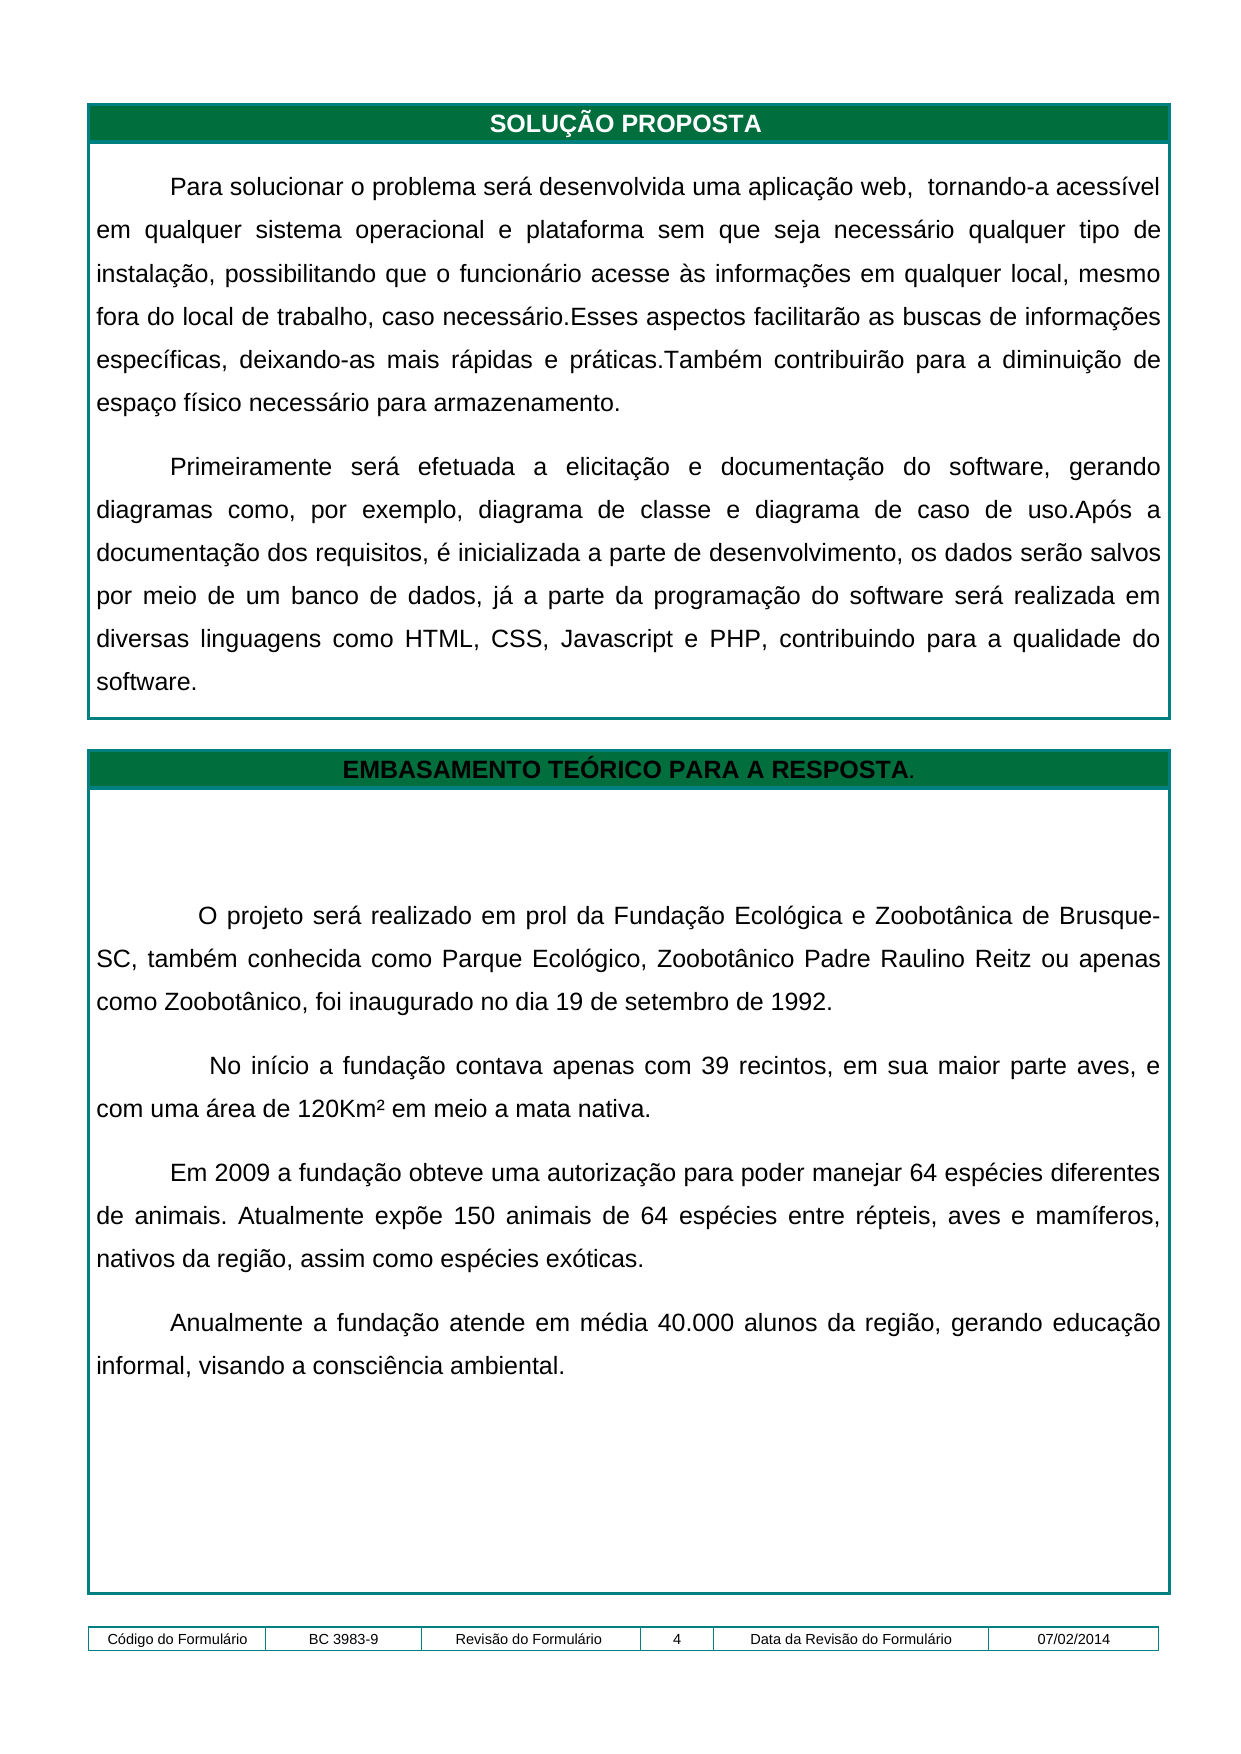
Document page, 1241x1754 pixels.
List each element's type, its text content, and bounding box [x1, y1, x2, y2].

table_cell Para solucionar o problema será desenvolvida uma aplicação web, tornando-a acessível em qualquer sistema operacional e plataforma sem que seja necessário qualquer tipo de instalação, possibilitando que o funcionário acesse às informações em qualquer local, mesmo fora do local de trabalho, caso necessário.Esses aspectos facilitarão as buscas de informações específicas, deixando-as mais rápidas e práticas.Também contribuirão para a diminuição de espaço físico necessário para armazenamento. Primeiramente será efetuada a elicitação e documentação do software, gerando diagramas como, por exemplo, diagrama de classe e diagrama de caso de uso.Após a documentação dos requisitos, é inicializada a parte de desenvolvimento, os dados serão salvos por meio de um banco de dados, já a parte da programação do software será realizada em diversas linguagens como HTML, CSS, Javascript e PHP, contribuindo para a qualidade do software. [90, 144, 1168, 717]
table_header SOLUÇÃO PROPOSTA [90, 106, 1168, 140]
table_cell O projeto será realizado em prol da Fundação Ecológica e Zoobotânica de Brusque-SC, também conhecida como Parque Ecológico, Zoobotânico Padre Raulino Reitz ou apenas como Zoobotânico, foi inaugurado no dia 19 de setembro de 1992. No início a fundação contava apenas com 39 recintos, em sua maior parte aves, e com uma área de 120Km² em meio a mata nativa. Em 2009 a fundação obteve uma autorização para poder manejar 64 espécies diferentes de animais. Atualmente expõe 150 animais de 64 espécies entre répteis, aves e mamíferos, nativos da região, assim como espécies exóticas. Anualmente a fundação atende em média 40.000 alunos da região, gerando educação informal, visando a consciência ambiental. Fonte:http://www.radiocidadeam.com.br/noticias/novidades-no-zoobotanico-em-setembro.html, Acesso em: 27/03/2014 Mesmo com essa magnitude, a fundação não possui nenhum tipo de software(programa de computador) para auxiliar em seu plano de manejo, e essa foi a motivação para o desenvolvimento do projeto. O primeiro passo que deve ser dado em um projeto de software é a elicitação, pois, como diz Aramos,2009 “Cabe à elicitação a tarefa de identificar os fatos que compõem os requisitos do Sistema, de forma a prover o mais correto e mais completo entendimento do que é demandado daquele software”.Ou seja,é o pontapé inicial.A partir da fase de elicitação é que será definido o que terá que ser desenvolvido para suprir as necessidades do cliente, sem ela é muito difícil produzir um software que atenda as necessidades do cliente.Existem várias técnicas de fazer a elicitação de um projeto, tais como: Entrevista, Leitura de documentos, questionários, análise de protocolos, entre outras. A técnica escolhida para extrair dados do cliente, ou seja, do parque Zoobotânico foi a pesquisa de campo.Nessa técnica o analista vai até o local onde será implantado o software a fim de entender como funciona o negócio, identificando os problemas existentes. Para auxiliar na análise de requisitos foram utilizados dois diagramas da UML, o diagrama de caso de uso e o diagrama de classe.UML significa Unified Modeling Language ou linguagem de modelagem unificada.Ou seja, tem como objetivo estabelecer um linguagem padrão(unificada) de modelagem de dados para que qualquer desenvolvedor, seja ele de qualquer linguagem, consiga visualizar e interpretar qualquer diagrama UML e assim entender o projeto. A modelagem de dados feita pelos diagramas UML é essencial para se fazer uma elicitação de qualidade e garantir o entendimento de todos os participantes do projeto, como afirma Rosa, 2014: “Modelagem de software é a atividade de construir modelos que expliquem as características ou o comportamento de um software ou de um sistema de software. Na construção do software os modelos podem ser usados na identificação das características e funcionalidades que o software deverá prover (análise de requisitos), e no planejamento de sua construção. Frequentemente a modelagem de software usa algum tipo de notação gráfica e são apoiados pelo uso de ferramentas”. Os diagramas UML são recursos muito utilizados em processos de desenvolvimento de software tradicionais, como o RUP(Rational Unified Process).O primeiro utilizado no projeto do Zoobotânico foi o diagrama de caso de uso.Esse diagrama descreve as funcionalidades de um programa narrando o que cada ator (usuário do sistema) poderá fazer no programa.Os atores são representados por bonecos e os casos de uso por elipses. A seguir está o diagrama de casos de uso que resume basicamente o funcionamento do software.Existirão três tipos de usuários com diferentes permissões: o Administrador, o veterinário e o Técnico.Conforme ilustrado abaixo, o administrador está no topo da hierarquia, portanto assume todas as funções dos demais usuários além de poder executar as funções restritas a ele, que no caso são voltadas ao gerenciamento dos demais usuários, recintos e exclusão de informações.O administrador será o único que poderá cadastrar e editar recintos, cadastrar e editar outros usuários como também tem a permissão de excluir um animal e uma espécie.Já o Veterinário pode fazer tudo o que um técnico(funcionário comum) pode fazer, distinguindo -se apenas pelo fato de que ele pode editar o histórico clínico de um animal.Resta ao técnico efetuar o cadastro e edição de espécies e animais, buscar(listar) animais, espécies, recintos e histórico veterinário. Fonte: Elaborado pelos autores. O segundo diagrama utilizado foi o diagrama de classes.Esse diagrama tem como principal objetivo fazer a especificação de um sistema orientado a objetos, sendo assim um dos mais utilizados na UML.Ele descreve da forma mais aproximada a estrutura do código de um programa, mostrando o conjunto de classes com seus atributos e métodos e o relacionamento entre as classes. Para entendê-lo melhor, deve-se ter uma noção de programação orientada a objetos(POO), que consiste em tentar assimilar os objetos do mundo real com o mundo digital.Na POO utiliza-se classes, que definem os atributos e métodos dos objetos.Por exemplo, existe uma classe Cachorro que possuí atributos como cor do pelo e cor dos olhos, como também métodos(ações) de latir e andar.Então cria-se um objeto com o nome de Rex e diz-se que Rex é do tipo Cachorro, a partir desse momento Rex(objeto) passa a ser uma instância da classe(Cachorro). Além disso, outras características da POO são a reutilização de código e a questão da organização dividindo o código em classes.Para auxiliar na programação orientada a objetos criou-se o seguinte diagrama de classes: Fonte: Elaborado pelos autores. Cada item esta representado por números em vermelho na imagem. Item 1- Animal: Nome da classe. Item 2- São os atributos que a classe 'Animal' ira possuir; '-' significa que é privada e não pode ser visualizado dentro da classe animal, seguido do nome do atributo e então o tipo de dado que ele receberá, podendo ser 'string' que são textos, 'char' apenas um caractere, 'DATE' uma data, 'INT' números inteiros e 'BLOB' qualquer tipo de dado. Item 3- São as funções da classe; '+' significa que a função é publica e pode ser chamada em qualquer outra parte do projeto, após isso vem o nome da função. 'Void' significa que a função não retorna valor binário, apenas executa a ação. Item 4- Relacionamento entre duas classes, no caso 'Animal' e 'Espécie'. O número um e a letra 'n' determinam que a classe 'Animal' esta ligada a uma única 'Espécie', já a classe 'Espécie' esta ligadas a tantos Animais quão necessário. Item 5- Relacionamento entre as classes 'Animal' e 'Recinto'. Um recinto pode conter vários animais, mas um animal só pode estar em um recinto. Item 6- Faz uma conexão entre as classes 'Animal' e 'infoVeterinario' com 'Observação' e 'Usuário'. Tal ligação faz com que um animal tenha ligação com apenar um 'infoVeterinario' mas com tantas observações quão o necessário, e também que cada uma dessas observações tenha apenas um usuário responsável por ela. Logo após a fase de elicitação, pode-se verificar a viabilidade do projeto e o desenvolvimento começa a ser planejado. Foi realizada uma pesquisa de campo no parque Zoobotânico a fim de identificar a real necessidade do mesmo.Dessa forma foi descoberto que a sua carência estava no plano de manejo dos animais, segundo o próprio gerente da fundação, Rodrigo De Souza. O plano de manejo é um documento que toda UC (Unidade de Conservação) deve ter, em no máximo 5 anos após a sua fundação, e deve ser elaborado os objetivos gerais pelas quais ela foi criada. Deve ser elaborado por meio de estudos de várias áreas como do meio físico, biológico e social. Ele estabelece as normas e restrições de ações e uso dos recursos naturais da UC. Muitas vezes determina o zoneamento, caracterizando cada uma de suas áreas e sua finalidade.Nesse caso, o plano de manejo será focado na área biológica, ou seja, como o animal deve ser manuseado. Outro objetivo da pesquisa de campo foi levantar os requisitos para a construção do software.Conversando com os stakeholders do projeto foi observado que, no programa será possível cadastrar um animal e guardar informações importantes para o seu controle, como nome popular, nome científico, espécie, família, origem do animal, número de identificação, necessidades especiais, recinto(jaula) em que o animal se encontra.Assim como um histórico onde será registrado o comportamento do animal, útil para o seu manejo, como por exemplo se o animal não se alimentou será registrado, para que o veterinário possa ter o controle do animal.Também poderá ser cadastrado o funcionário que utilizará o programa sendo que suas permissões dependerão da sua função, e ainda os recintos do Zoobotânico, onde dever ser cadastrados os animais que estão nele, dados da planta e a norma IN169. Quando chega a parte do desenvolvimento precisa-se decidir quais das diversas tecnologias disponíveis atualmente que serão usadas, muitas delas utilizam padrões estabelecidos pela W3C. O W3C(World Wide Web, do inglês Rede Mundial de Computadores) é uma organização mundial que conta com uma equipe em tempo integral e o publico, desenvolvedores, para desenvolverem padrões para a internet. O líder da organização é Tim Berners-Lee (inventor da internet) e Jeffrey Jaffe. Segundo o próprio W3C: “O W3C desenvolve especificações técnicas e orientações através de um processo projetado para maximizar a consenso sobre as recomendações, garantindo qualidades técnicas e editoriais, além de transparentemente alcançar apoio da comunidade de desenvolvedores, do consórcio e do público em geral. “ Na construção do Software é preciso se comunicar com o computador dando utilidade a todos esses dados, para isso é necessário utilizar uma linguagem de programação, que nada mais é um conjunto de código que o computador interpreta e executa uma determinada ação, ou seja,é a forma de interagir com o computador, e assim como na vida real, exitem vários idiomas, cada um com suas próprias características, entretanto todos possuem o mesmo objetivo, a comunicação. Dentre as linguagens de programação que serão utilizadas estão: HTML PHP Javascript CSS HTML5 HTML5(Hypertext Markup Language 5, do inglês linguagem de marcação de hipertexto 5) é a quinta verão da linguagem HTML O grupo W3C define 3 pilares para a internet, um deles é uma linguagem de hipertexto para facilitar a navegação entre fonte de informação, atualmente o HTML5 é essa linguagem. Os hipertextos são um conjunto de arquivos interligados entre si formando uma grande rede de informação. Diferente de um texto normal, como de um livro, em que os assuntos ficam interligados seguidamente, no hipertexto os assuntos são conectados de forma imprecisa, dessa forma a troca de dados fica mais dinâmica. PHP e APACHE PHP(Hypertext Preprocessor do inglês, hipertexto preprocessado) criado por Rasmus Lerdorf em 1995, é uma linguagem script executada por um servidor. Diferente do JavaScript o PHP é utilizado geralmente para programação ao lado do servidor. Além disso o PHP pode ser trabalhado tanto em programação orientada a objeto, como em programação estrutural ou até mesmo em uma mistura dos dois. E não está limitado apenas a gerar apenas HTML, com o PHP também é possível gerar imagens, PDF e animações em Flash. Sua principal vantagem está na enorme lista de banco de dados com o qual o PHP tem suporte, como por exemplo MySQL, SQLite, Oracle, etc. O servidor utilizado será o APACHE, que é de longe o servidor mais utilizado no mundo, diversas pesquisas já compravam isso, como a feita em 2009 pela Netcraft, segundo ela mais de 65% de todos os sites rodavam no servidor APACHE. O APACHE após receber um código em PHP executa um interpretador de PHP que processará todas as informações, como acesso ao banco de dados ou a outros arquivos e então retornar o código em HTML correspondente para apresentar a página descrita em PHP para o APACHE que então ira enviar para o navegador o código HTML pronto para então o navegador poder executá-lo em gerar a página. Para utilizar o APACHE será instalado o XAMPP, rodando em sistema Windows, ou LAMP rodando em sistema Linux, com os principais servidores de código aberto do mercado, como o APACHE para PHP e MySQL para banco de dados. Sua interfase é muito simples, porém pratica e rápida e sem necessidade de se instalar, apenas deve ser descompactado e está pronto para ser usado. JavaScript JavaScrip é uma linguagem dinâmica e orientada a objeto criado por Brendan Eich em 1995 como uma linguagem script client-side(do inglês, script ao lado do cliente). As linguagens script tem como finalidade de ser executada no interior de programas ou outra linguagem. No caso do JavaScript é o navegador responsável por executá-lo realizando interações com o usuário, podendo trocar a cor de certos campos, ou até mesmo realizar certa função do software, após certa ação do usuário. Pode ser escrito junto ao HTML diferenciando por meio das tags “<script>” para iniciar o código em JavaScript e “<\script>” para finalizá-lo. CSS A parte visual do software será desenvolvida em CSS(Cascading Style Sheets, em do inglês Folha de estilo em cascata) uma linguagem que facilita o desenvolvedor gráfico da aplicação por permitir ser escrita tanto em um arquivo a parte dos demais e ser apenas referenciado neles, como pode ser escrito no início de cada arquivo e cada um com um CSS diferente, ainda pode ser feito sempre que criar um elemento na página, ou então utilizando todas as 3 formas. Segundo Pedro Rogério(2007) para futuras manutenções e projetos em camadas é aconselhável que o CSS seja utilizado apenas em arquivos externos. Utilizando CSS é possível trocar atributos como a cor de um determinado elemento, ou grupo de elemento, assim como trocar o tamanho, forma, estilo da letra, etc.Também é possível alterar os atributos sobre certa circunstância como o mouse parado em cima do elemento ou segurando o botão esquerdo do mouse em cima do elemento. Para trabalhar com todas essas tecnologias existem certos padrões de projeto feitos para auxiliar os programadores e o escolhido para esse projeto foi o MVC.O padrão de programação MVC(Modelo Visão e Controle) divide a programação do software em 3 partes, o modelo, a visão e o controle. A visão é a parte que interage com o usuário, recebe informações do usuário e fornece-as para o controlador, que executa a parte lógica do projeto a partir das informações vindas da visão e do modelo, sempre seguindo o plano de negócio da empresa. O modelo é a ponte entre o controle e aplicações externas, como o banco de dados. Por exemplo. O usuário tenta efetuar o login. Após preencher um campo com o e-mail e outro com a senha ele clica em um botão escrito 'Entrar', toda essa parte está na visão tanto os campos como o design da tela. Após clicar no botão 'Entrar', o e-mail como senha e até mesmo o clicar do botão são enviados para o controlador que ira utilizar esses dados para executar uma determinada função e requisitar ao modelo uma determinada ação que ira retornar outros dados para o controle, este ira definir se o login é valido ou não e informar para a visão se o usuário pode ou não ter acesso ao projeto, caso tenha transferi-lo para outra parte da aplicação ou informá-lo que o e-mail ou senha estão inválidos.Ela é aconselhável por facilitar a manutenção, o teste, a atualização do sistema e o desenvolvimento paralelo de qualquer umas das 3 partes. Porém, se os programadores tivessem que construir tudo do zero o trabalho não renderia nada, é por isso que um dos principais focos da programação orientada a objeto é o reúso de códigos.Portanto, são utilizadas diversas Frameworks para poupar a reprogramação de coisas simples e que se repetem com facilidade entre os projetos.As frameworks são códigos já feitos para solucionar um grupo de requisitos de diversos softwares diferentes. Mas não só resolver, as frameworks também padronizam o projeto, dizendo qual a forma apropriada para aquela situação. Como a linguagem de programação escolhida foi o PHP e foi decidido trabalhar com MVC, um framework que se encaixa perfeitamente no projeto é o Codeigniter pois ele é feito especialmente para desenvolvimento em PHP e oferece uma ótima contribuição para se trabalhar no padrão MVC. O Codeigniter tem como objetivo possibilitar que o programador produza mais rapidamente e possa focar na parte criativa do projeto, uma vez que seja necessário um número menor de linhas para realizar certas tarefas pelo motivo de que o framework já pré codifique determinadas funções comuns entre vários softwares.Esse framework agrupa um conjunto de bibliotecas para tarefas comuns necessárias e padroniza uma estrutura lógica para acesso a estas bibliotecas. Segundo Teixeira, 2013, o Codeigniter é “Considerado um toolkit, ou seja, uma caixa de ferramentas cujo objetivo é nos permitir desenvolver aplicações muito mais rápido do que poderíamos fazer sem a utilização de um framework.” Para facilitar e agilizar a programação, foi decidido utilizar uma IDE(Ambiente de desenvolvimento integrado).Como explica Santos(2014, Pg.04) “O IDE é um programa de computador, geralmente utilizado para aumentar a produtividade dos desenvolvedores de software, bem como a qualidade desses produtos. Podem auxiliar, através de ferramentas e características, na redução de erros e na aplicação de técnicas...” O IDE escolhido foi o NetBeans devido à familiaridade dos programadores com o software.O NetBeans é um IDE gratuito e de código aberto.Segundo o site do mesmo: “O NetBeans IDE é um ambiente de desenvolvimento - uma ferramenta para programadores, que permite escrever, compilar, depurar e instalar programas. O IDE é completamente escrito em Java, mas pode suportar qualquer linguagem de programação. Existe também um grande número de módulos para extender as funcionalidades do IDE NetBeans. O NetBeans IDE é um produto livre, sem restrições à sua forma de utilização. ” O principal motivo para utilizar o Netbeans para o projeto está na constante atualização de seu sistema e pela padronização oferecida, como comentado no site do mesmo: “Com seu Editor Java em constante aprimoramento, muitas funcionalidades avançadas e uma extensa linha de ferramentas, modelos e exemplos, o NetBeans IDE define o padrão de desenvolvimento com suas tecnologias inovadoras. ” Ainda pelo site do NetBeans é possível ter uma noção melhor da real utilização prática desse IDE e da possibilidade de adaptá-lo: “Um IDE é muito mais que um editor de texto. O Editor do NetBeans recua linhas, associa palavras e colchetes e realça códigos-fonte sintática e semanticamente. Ele também fornece modelos de código, dicas de codificação e ferramentas de refatoração. O editor suporta várias linguagens, incluindo Java, C/C++, XML, HTML, PHP, Groovy, Javadoc, JavaScript e JSP. Como o editor é extensível, você pode adicionar suporte para muitas outras linguagens. ” Além de tudo já citado acima, o NetBeans ainda ajuda na organização do código fonte, de forma que para futuras alterações no código figuem mais simples e rápidas. Bem, como o software funciona basicamente como um repositório de dados sobre os animais, a informação será armazenada em um banco de dados.Segundo Marcelo Abib Cardoso,2009, “Banco de dados é um sistema de armazenamento de dados, ou seja, um conjunto de registros que tem como objetivo organizar e guardar as informações.” O Banco de dados que será utilizado no projeto é o SGBD(sistema de gerenciamento de banco de dados)MySQL, que se intitula o banco de dados de código aberto mais popular do mundo. O My SQL foi criado na Suécia por suecos e um finlandês: David Axmark, Allan Larsson e Michael Montty Widenus, mais tarde foi comprado pela empresa de tecnologia e informática Oracle, sua atual proprietária.Ele utiliza a linguagem SQL(Structure Query Language – Linguagem de Consulta Estruturada).É o banco de dados mais utilizado do mundo, segundo o site do mesmo, utilizado até mesmo pela NASA(National Aeronautics and Space Administration- Administração Nacional da Aeronáutica e do Espaço),Google, Facebook, Banco Bradesco e muitos outros. Para auxiliar na utilização do My SQL será usado o programa My SQL Workbench, uma ferramenta gráfica que permite a visualização, criação e gerenciamento de bancos de dados em forma de tabelas, ou em apenas códigos escritos, caso o desenvolvedor preferir. O My SQL Workbench é o sucessor de DBDesigner 4 e é feito especialmente para trabalhar com o banco de dados My SQL, ambos foram desenvolvidos pela mesma empresa. A definição mais comum para CRUD é: Termo para designar as quatro operações básicas de banco de dados, Creat, Read, Update e Delete, do inglês respectivamente, criar, ler, editar e deletar. Na matemática não é possível calcular algo sem usar pelo menos umas das quatro operações básicas, nos bancos de dados não é diferente, sem o CRUD não é possível fazer nada. A matemática não existe sem suas quatro operações, os bancos de dados também não. O texto a seguir são os códigos gerados pelo MySQL Workbench a partir das tabelas desenvolvidas em cima das pesquisas realizadas no Parque Zoobotânico de Brusque. Nesses códigos é possível ver a utilização de quase todas as operações do CRUD, que no MySQL são escritas, respectivamente, como 'INSERT', 'SELECT', 'UPTADE' e 'DELETE'. -- ----------------------------------------------------- -- Table `mydb`.`Animal` -- ----------------------------------------------------- Apenas anuncia o inicio do código para crianção da tabela 'Animal' DROP TABLE IF EXISTS `mydb`.`Animal` ; Caso já exista uma tabela com o nome 'Animal' no banco 'mydb'esse código ira apaga-la. CREATE TABLE IF NOT EXISTS `mydb`.`Animal` ( Cria uma tabela com o nome 'Animal', no banco 'mydb', com os seguintes campos... `idAnimal` INT NOT NULL COMMENT 'Tabela para cadastrar os animais do Zoo.\nNesse campo é salvo o Numero dele no Zoo.' , Campo 'idAnimal' que é um INT, ou seja, um número inteiro, NOT NULL, que não pode ser deixado em branco. Possui uma descrição para explicar sua utilidade: “Tabela para cadastrar os animais do Zoo. Nesse campo é salvo o número dele no Zoo.” A vírgula diz que logo em seguida vira outro campo da tabela. `Obs` TEXT NULL COMMENT 'Descreve as necessidades especiais do animal' , Obs do tipo TEXT, ou seja um texto, NULL, que pode ser deixado em branco. Descrição: “Descreve as necessidades especiais do animal”. `procedencia` VARCHAR(45) NOT NULL COMMENT 'Descreve de onde o animal veio' , 'procedencia' do tipo VARCHAR(45), um texto com no máximo 45 caracteres, que não pode ser deixado em branco. Descrição: “Descreve de onde o animal veio”. `entrada` DATE NULL COMMENT 'Data em que o animal entrou no Zoo' , 'entrada' do tipo DATE, uma data, que pode ser deixado em branco. Descrição: “Data em que o animal entrou no Zoo”. `idvet` INT NULL COMMENT 'ID da ficha veterinaria' , 'idvet' um numero inteiro que pode ser deixado em branco. Descrição: “ID da ficha veterinária”. `Sexo` CHAR NULL COMMENT 'Sexo do animal\nAlgumas vezes nao se sabe o sexo do animal,nesse caso o valor é NULL' , 'Sexo' do tipo CHAR, apenas um caractere, que pode ser deixado em branco. Descrição: “Sexo do animal Algumas vezes não se sabe o sexo do animal, nesse caso o valor é NULL”. `desfecho` VARCHAR(45) NULL COMMENT 'Descreve como o animal saio do Zoo' , 'desfecho' um texto com no máximo 45 caracteres que pode ser deixado em branco. Descrição: “Descreve como o animal saio do Zoo”. `desfechoData` DATE NULL COMMENT 'Data que o animal saio do Zoo' , 'DesfechoData' uma data que pode ser deixada em branco. Descrição: “Data que o animal saio do Zoo”. `idEspecie` INT NOT NULL COMMENT 'ID da especie do animal' , 'idEspecie' um inteiro que não pode ser deixado em branco. Descrição: “ID da espécie do animal”. `imagem` BLOB NULL COMMENT 'Foto do animal' , 'imagem' do tipo BLOB, um campo que pode receber qualquer tipo de dado, que pode ser deixado em branco. Descrição: “Foto do animal”. `marcacao` VARCHAR(100) NOT NULL COMMENT 'Numero do animal do IBAMA' , 'marcaco' é um texto com no máximo 100 caracteres e que não pode ser deixado em branco. Descrição: “Número do animal do IBAMA”. `Apelido` VARCHAR(45) NULL COMMENT 'Como os funcionarios chamam o animal' , 'Apelido' um texto de no máximo 45 caracteres que pode ser deixado em branco. Descrição: “Como os funcionários chamam o animal”. `idRecinto` INT NOT NULL COMMENT 'ID do recinto onde o animal se encontra' , 'idRecinto' um número inteiro que não pode ser deixado em branco. Descrição: “ID do recinto onde o animal se encontra”. PRIMARY KEY (`idAnimal`) , Essa linha diz que o campo 'idAnimal' sera a chave primaria da tabela, ou seja, o campo principal que não poderá ser igual entre os animais registrados nela. Também será ela a chave de ligação caso outra tabela precise acessar algum outro dado do animal. INDEX `fk_Animal_especie1_idx` (`idEspecie` ASC) , Transforma o campo 'idEspecie' em uma chave estrangeira, ou seja, uma conexão com outra tabela. INDEX `fk_Animal_Recinto1_idx` (`idRecinto` ASC) , Transforma o campo 'idRecinto' em uma chave estrangeira'. UNIQUE INDEX `marcacao_UNIQUE` (`marcacao` ASC) , Determina que o campo 'marcacao' sera único, e assim como a chave primaria, existira apenas um animal com determinado número. CONSTRAINT `fk_Animal_especie1` FOREIGN KEY (`idEspecie` ) REFERENCES `mydb`.`especie` (`idEspecie` ) ON DELETE NO ACTION ON UPDATE NO ACTION, Determina a qual tabela será a conexão feita por meio do campo 'idEspecie', nesse caso a tabela será 'especie' e campo nela escolhido para fazer a conexão é de mesmo nome que o campo da tabela 'Animal'. Assim o campo de ligação entre a tabela 'Animal' e 'Especie' é 'idEspecie'. E diz que não haverá ação em caso de apagar ou alterar o dado do campo. CONSTRAINT `fk_Animal_Recinto1` FOREIGN KEY (`idRecinto` ) REFERENCES `mydb`.`Recinto` (`idRecinto` ) ON DELETE NO ACTION ON UPDATE NO ACTION) Determina que o campo 'idRecinto' sera a conexão entre as tabelas 'Animal' e 'Recinto'. Não haverá ação no caso de apagar ou alterar o dado do campo. O “)” determina o término da criação da tabela. -- ----------------------------------------------------- -- Table `mydb`.`Animal_log` -- ----------------------------------------------------- Apenas anuncia o início do código para a tabela 'Animal_log' Será uma tabela para salvar os antigos dados da tabela 'Animal' após uma alteração. Possui alguns campos a mais da tabela 'Animal': 'idAnimal_log' para diferenciar uma alteração da outra; 'tipo' para dizer o tipo de alteração que ocorreu; 'data' para determinar a data da alteração; 'idUsuario' para saber quem fez a alteração. DROP TABLE IF EXISTS `mydb`.`Animal_log` ; CREATE TABLE IF NOT EXISTS `mydb`.`Animal_log` ( `idAnimal_log` INT NOT NULL AUTO_INCREMENT COMMENT 'Tabela para controlar o historico de alterações na tabela \'Animal\'\n' , `Obs` TEXT NULL , `procedencia` VARCHAR(45) NOT NULL , `entrada` DATE NULL , `idvet` INT NULL , `Sexo` CHAR NULL , `desfecho` VARCHAR(45) NULL , `desfechoData` DATE NULL , `idEspecie` INT NOT NULL , `imagem` BLOB NULL , `marcacao` VARCHAR(100) NOT NULL , `Apelido` VARCHAR(45) NULL , `idRecinto` INT NOT NULL , `tipo` VARCHAR(45) NOT NULL COMMENT 'Tipo de ação que a tabela animal sofreu' , `data` DATETIME NOT NULL COMMENT 'Data da alteração' , `idAnimal` INT NULL COMMENT 'ID do animal que sofreu a ação' , `idUsuario` INT NULL COMMENT 'ID do usuario que fez a ação' , PRIMARY KEY (`idAnimal_log`) , INDEX `fk_Animal_especie1_idx` (`idEspecie` ASC) , INDEX `fk_Animal_Recinto1_idx` (`idRecinto` ASC) , INDEX `fk_Animal_log_Animal1` (`idAnimal` ASC) , INDEX `fk_Animal_log_usuario1` (`idUsuario` ASC) , UNIQUE INDEX `marcacao_UNIQUE` (`marcacao` ASC) , CONSTRAINT `fk_Animal_especie10` FOREIGN KEY (`idEspecie` ) REFERENCES `mydb`.`especie` (`idEspecie` ) ON DELETE NO ACTION ON UPDATE NO ACTION, CONSTRAINT `fk_Animal_Recinto10` FOREIGN KEY (`idRecinto` ) REFERENCES `mydb`.`Recinto` (`idRecinto` ) ON DELETE NO ACTION ON UPDATE NO ACTION, CONSTRAINT `fk_Animal_log_Animal1` FOREIGN KEY (`idAnimal` ) REFERENCES `mydb`.`Animal` (`idAnimal` ) ON DELETE NO ACTION ON UPDATE NO ACTION, CONSTRAINT `fk_Animal_log_usuario1` FOREIGN KEY (`idUsuario` ) REFERENCES `mydb`.`usuario` (`idUsuario` ) ON DELETE NO ACTION ON UPDATE NO ACTION) ENGINE = InnoDB; ##triggers do animal Apenas anuncia o início do código para as triggers, ações que ocorrerão após outra ação ser requerida, referente ao animal. create trigger inserir_animal before insert on animal for each row begin Cria uma trigger com o nome 'inserir_animal' que tera ações antes de inserir dados na datela 'Animal'.As ações serão as seguintes: insert into animal_log values Inserir na tabela 'animal_log' os valores: (null,new.obs,new.procedencia, new.entrada,new.idvet,new.sexo,new.desfecho, new.desfechodata,new.idespecie, new.imagem,new.marcacao, new.apelido,new.idrecinto, Preencher automaticamente o campo 'idAnimal_log'.Já os dados comuns entre os as 2 tabelas serão salvos na tabela 'Animal_log' antes de serem salvos na tabela 'Animal'. 'INSERT',now(),id,new.idAnimal); Os campos 'tipo','data', 'idUsuario' e 'idAnimal' receberão respectivamente os valores: 'INSERT', data atual, id do usuário e id do animal. Onde o id virá de uma procedurre para inserir um animal. End&& Determina o fim das ações antes da ação requerida. ##Login Anuncia o inicio do código para procedure 'login', que visa facilitar o comando para login no desenvolvimento fora do MySQL Workbench. create procedure login (in sen varchar(45), log varchar(45)) Cria uma procedure chamada 'login' que possui as variaveis 'sen'(texto de no máximo 45 caracteres para a senha) e 'log'(texto de no máximo 45 caracteres para o login ou e-mail do usuario). Begin Inicia o código que será executado por trás da procedure. select tipo,idusuario from usuario where senha=md5(sen) and login=log; Seleciona o tipo e idUsuario da tabela 'usuario' onde o campo 'senha', já codificado, é igual a variável 'sen' e o campo 'login' é igual a variável 'log'. End&& Finaliza a procedure. call login (123, abc); Chama a procedure 'login' definindo os valores das variáveis 'sen' e 'login' respectivamente por '123' e 'abc'. A procedure ira procurar pelo usuário onde o campo 'senha' é 123(ambos codificados) e 'login' igual a 'abc'. [90, 790, 1168, 1592]
table_header EMBASAMENTO TEÓRICO PARA A RESPOSTA. [90, 752, 1168, 786]
